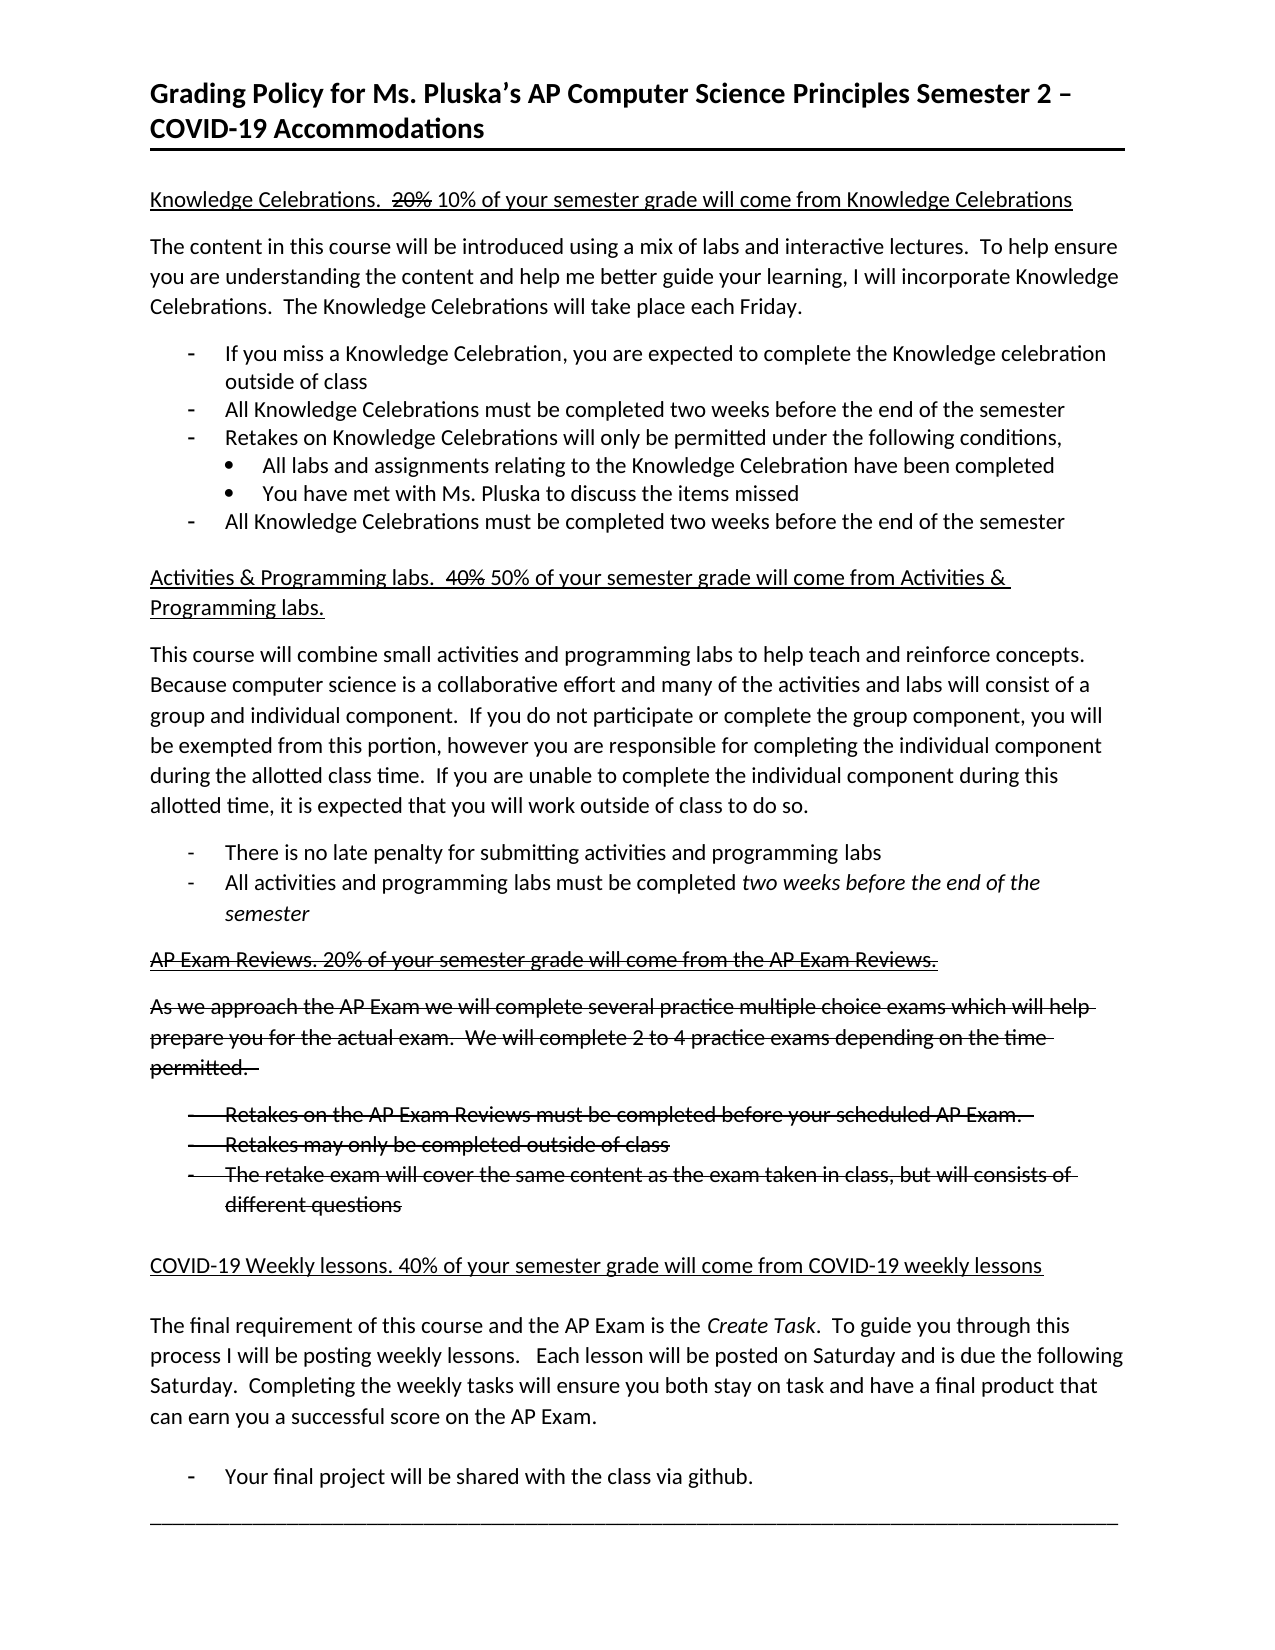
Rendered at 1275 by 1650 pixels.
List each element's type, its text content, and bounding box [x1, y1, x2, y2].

text As we approach the AP Exam we will complete several practice multiple choice exams which will help prepare you for the actual exam. We will complete 2 to 4 practice exams depending on the time permitted. [150, 992, 1125, 1081]
list All activities and programming labs must be completed two weeks before the end of the semester [187, 868, 1125, 927]
list All Knowledge Celebrations must be completed two weeks before the end of the semester [187, 507, 1125, 535]
list There is no late penalty for submitting activities and programming labs [187, 838, 1125, 866]
text COVID-19 Weekly lessons. 40% of your semester grade will come from COVID-19 weekly lessons [150, 1251, 1125, 1279]
list All Knowledge Celebrations must be completed two weeks before the end of the semester [187, 395, 1125, 423]
text This course will combine small activities and programming labs to help teach and reinforce concepts. Because computer science is a collaborative effort and many of the activities and labs will consist of a group and individual component. If you do not participate or complete the group component, you will be exempted from this portion, however you are responsible for completing the individual component during the allotted class time. If you are unable to complete the individual component during this allotted time, it is expected that you will work outside of class to do so. [150, 640, 1125, 819]
list If you miss a Knowledge Celebration, you are expected to complete the Knowledge celebration outside of class [187, 339, 1125, 395]
list Retakes may only be completed outside of class [187, 1130, 1125, 1158]
list All labs and assignments relating to the Knowledge Celebration have been completed [225, 451, 1125, 479]
list Your final project will be shared with the class via github. [187, 1462, 1125, 1490]
text AP Exam Reviews. 20% of your semester grade will come from the AP Exam Reviews. [150, 946, 1125, 974]
list You have met with Ms. Pluska to discuss the items missed [225, 479, 1125, 507]
list The retake exam will cover the same content as the exam taken in class, but will consists of different questions [187, 1160, 1125, 1218]
text The final requirement of this course and the AP Exam is the Create Task. To guide you through this process I will be posting weekly lessons. Each lesson will be posted on Saturday and is due the following Saturday. Completing the weekly tasks will ensure you both stay on task and have a final product that can earn you a successful score on the AP Exam. [150, 1311, 1125, 1430]
list Retakes on the AP Exam Reviews must be completed before your scheduled AP Exam. [187, 1100, 1125, 1128]
text Activities & Programming labs. 40% 50% of your semester grade will come from Activities & Programming labs. [150, 563, 1125, 622]
text The content in this course will be introduced using a mix of labs and interactive lectures. To help ensure you are understanding the content and help me better guide your learning, I will incorporate Knowledge Celebrations. The Knowledge Celebrations will take place each Friday. [150, 232, 1125, 320]
list Retakes on Knowledge Celebrations will only be permitted under the following conditions, [187, 423, 1125, 451]
text Knowledge Celebrations. 20% 10% of your semester grade will come from Knowledge Celebrations [150, 185, 1125, 213]
